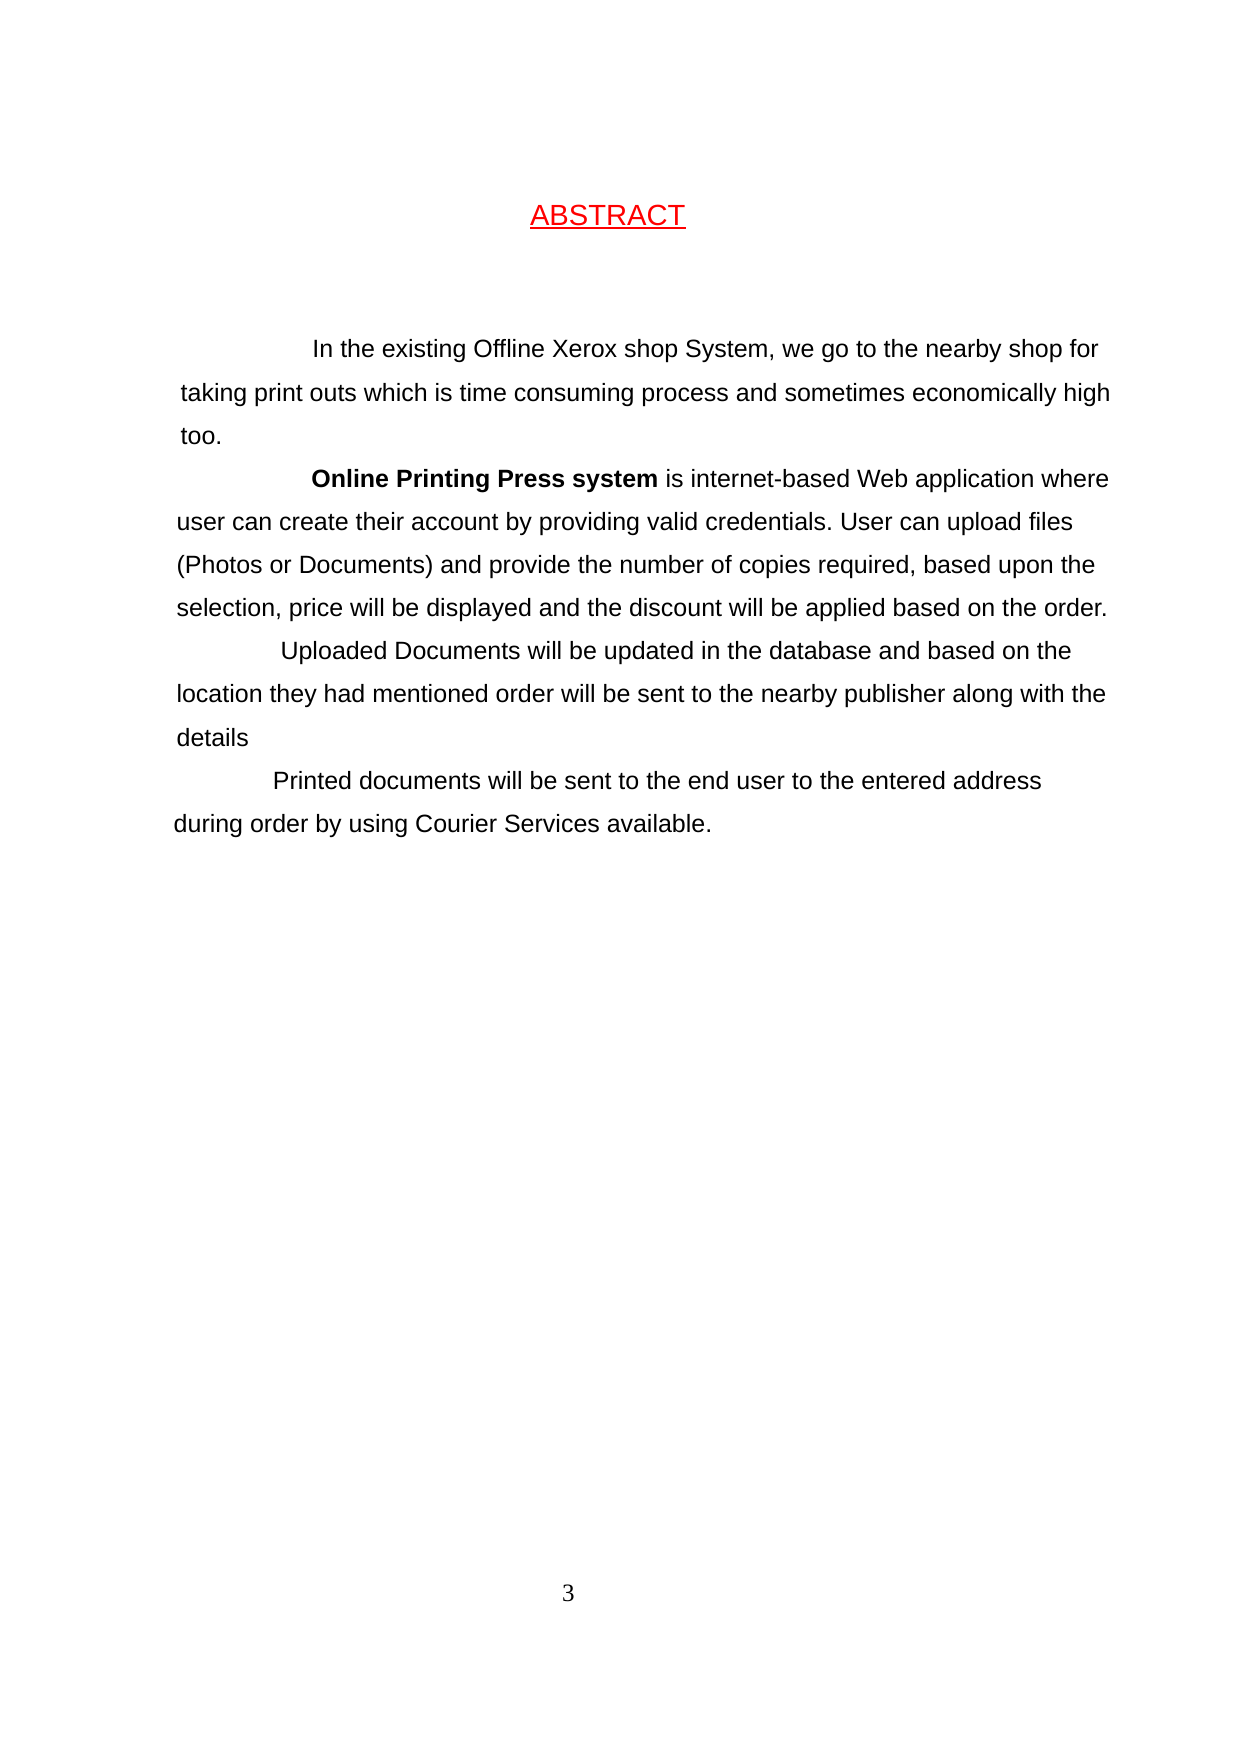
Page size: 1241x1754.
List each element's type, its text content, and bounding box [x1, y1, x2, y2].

text Online Printing Press system is internet-based Web application where [156, 464, 1122, 493]
text selection, price will be displayed and the discount will be applied based on the order. [156, 593, 1122, 622]
text taking print outs which is time consuming process and sometimes economically high [118, 378, 1122, 406]
text during order by using Courier Services available. [118, 809, 1122, 838]
text In the existing Offline Xerox shop System, we go to the nearby shop for [118, 334, 1122, 363]
text details [156, 723, 1122, 751]
text Uploaded Documents will be updated in the database and based on the [156, 636, 1122, 665]
text (Photos or Documents) and provide the number of copies required, based upon the [156, 550, 1122, 579]
text user can create their account by providing valid credentials. User can upload files [156, 507, 1122, 536]
text too. [118, 421, 1122, 449]
text location they had mentioned order will be sent to the nearby publisher along with the [156, 679, 1122, 708]
text Printed documents will be sent to the end user to the entered address [118, 766, 1122, 794]
text ABSTRACT [118, 198, 1097, 231]
